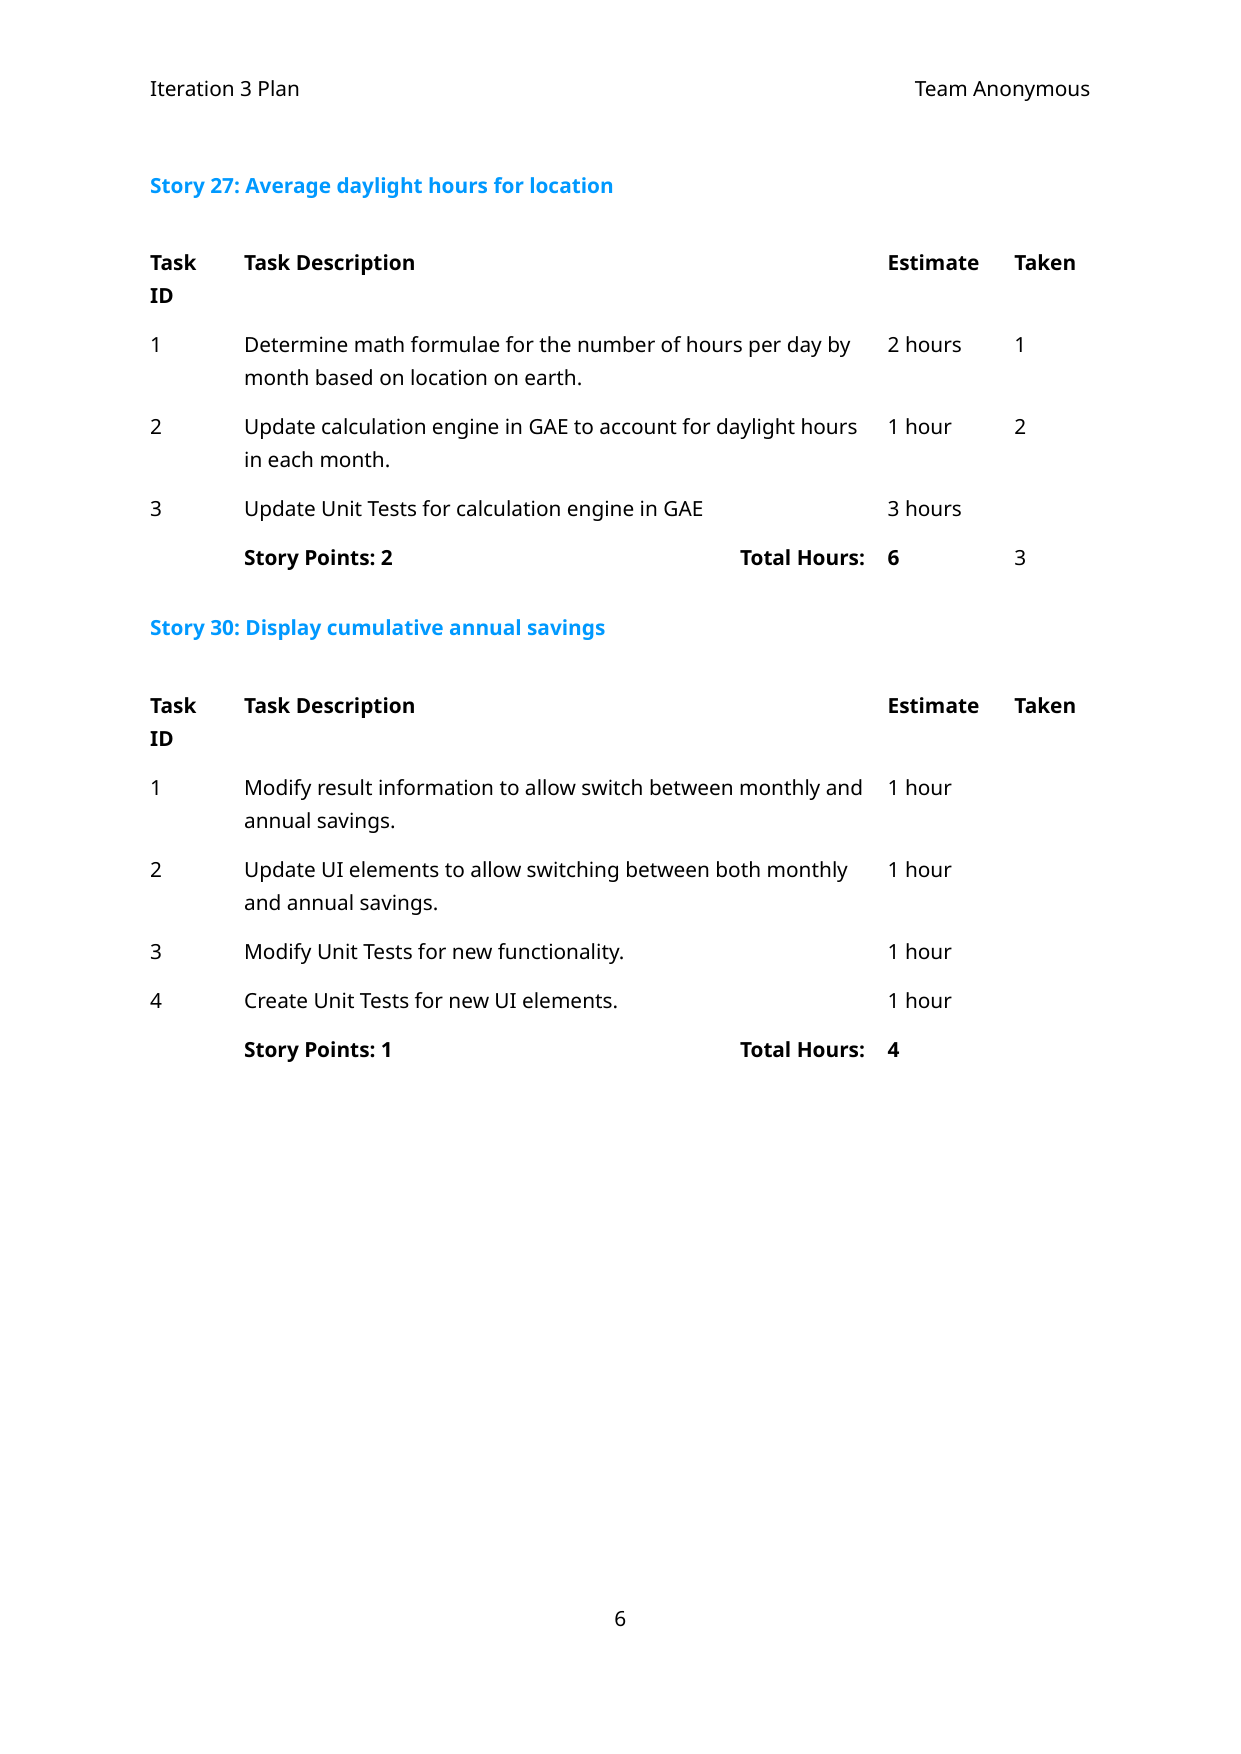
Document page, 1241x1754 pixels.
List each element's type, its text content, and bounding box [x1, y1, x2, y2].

table_cell Update UI elements to allow switching between both monthly and annual savings. [233, 855, 876, 937]
table_cell [139, 544, 233, 593]
table_cell 4 [139, 986, 233, 1035]
table_cell 6 [876, 544, 1003, 593]
table_cell 1 [1003, 330, 1096, 412]
table_header Task Description [233, 249, 876, 330]
table_cell 1 hour [876, 937, 1003, 986]
table_cell [1003, 1035, 1096, 1085]
table_cell 1 hour [876, 855, 1003, 937]
table_header Estimate [876, 249, 1003, 330]
table_cell 1 hour [876, 773, 1003, 855]
table_cell Determine math formulae for the number of hours per day by month based on location on earth. [233, 330, 876, 412]
table_cell 3 hours [876, 494, 1003, 543]
table_cell 3 [139, 937, 233, 986]
table_cell 1 [139, 773, 233, 855]
subtitle Story 27: Average daylight hours for location [150, 171, 1090, 199]
table_cell 4 [876, 1035, 1003, 1085]
table_header Estimate [876, 691, 1003, 773]
subtitle Story 30: Display cumulative annual savings [150, 613, 1090, 642]
table_cell 2 [1003, 412, 1096, 494]
table_header Taken [1003, 249, 1096, 330]
table_cell Update Unit Tests for calculation engine in GAE [233, 494, 876, 543]
table_cell 1 [139, 330, 233, 412]
table_cell [1003, 773, 1096, 855]
table_header Task ID [139, 691, 233, 773]
table_cell 2 hours [876, 330, 1003, 412]
table_cell 3 [1003, 544, 1096, 593]
table_header Task Description [233, 691, 876, 773]
table_cell Update calculation engine in GAE to account for daylight hours in each month. [233, 412, 876, 494]
table_cell Modify result information to allow switch between monthly and annual savings. [233, 773, 876, 855]
table_header Taken [1003, 691, 1096, 773]
table_cell Modify Unit Tests for new functionality. [233, 937, 876, 986]
table_cell 1 hour [876, 986, 1003, 1035]
table_cell Story Points: 2 Total Hours: [233, 544, 876, 593]
table_cell 3 [139, 494, 233, 543]
table_cell 2 [139, 855, 233, 937]
table_cell [139, 1035, 233, 1085]
table_cell [1003, 937, 1096, 986]
table_cell 1 hour [876, 412, 1003, 494]
table_cell Create Unit Tests for new UI elements. [233, 986, 876, 1035]
table_cell [1003, 986, 1096, 1035]
table_header Task ID [139, 249, 233, 330]
table_cell [1003, 494, 1096, 543]
table_cell Story Points: 1 Total Hours: [233, 1035, 876, 1085]
table_cell [1003, 855, 1096, 937]
table_cell 2 [139, 412, 233, 494]
